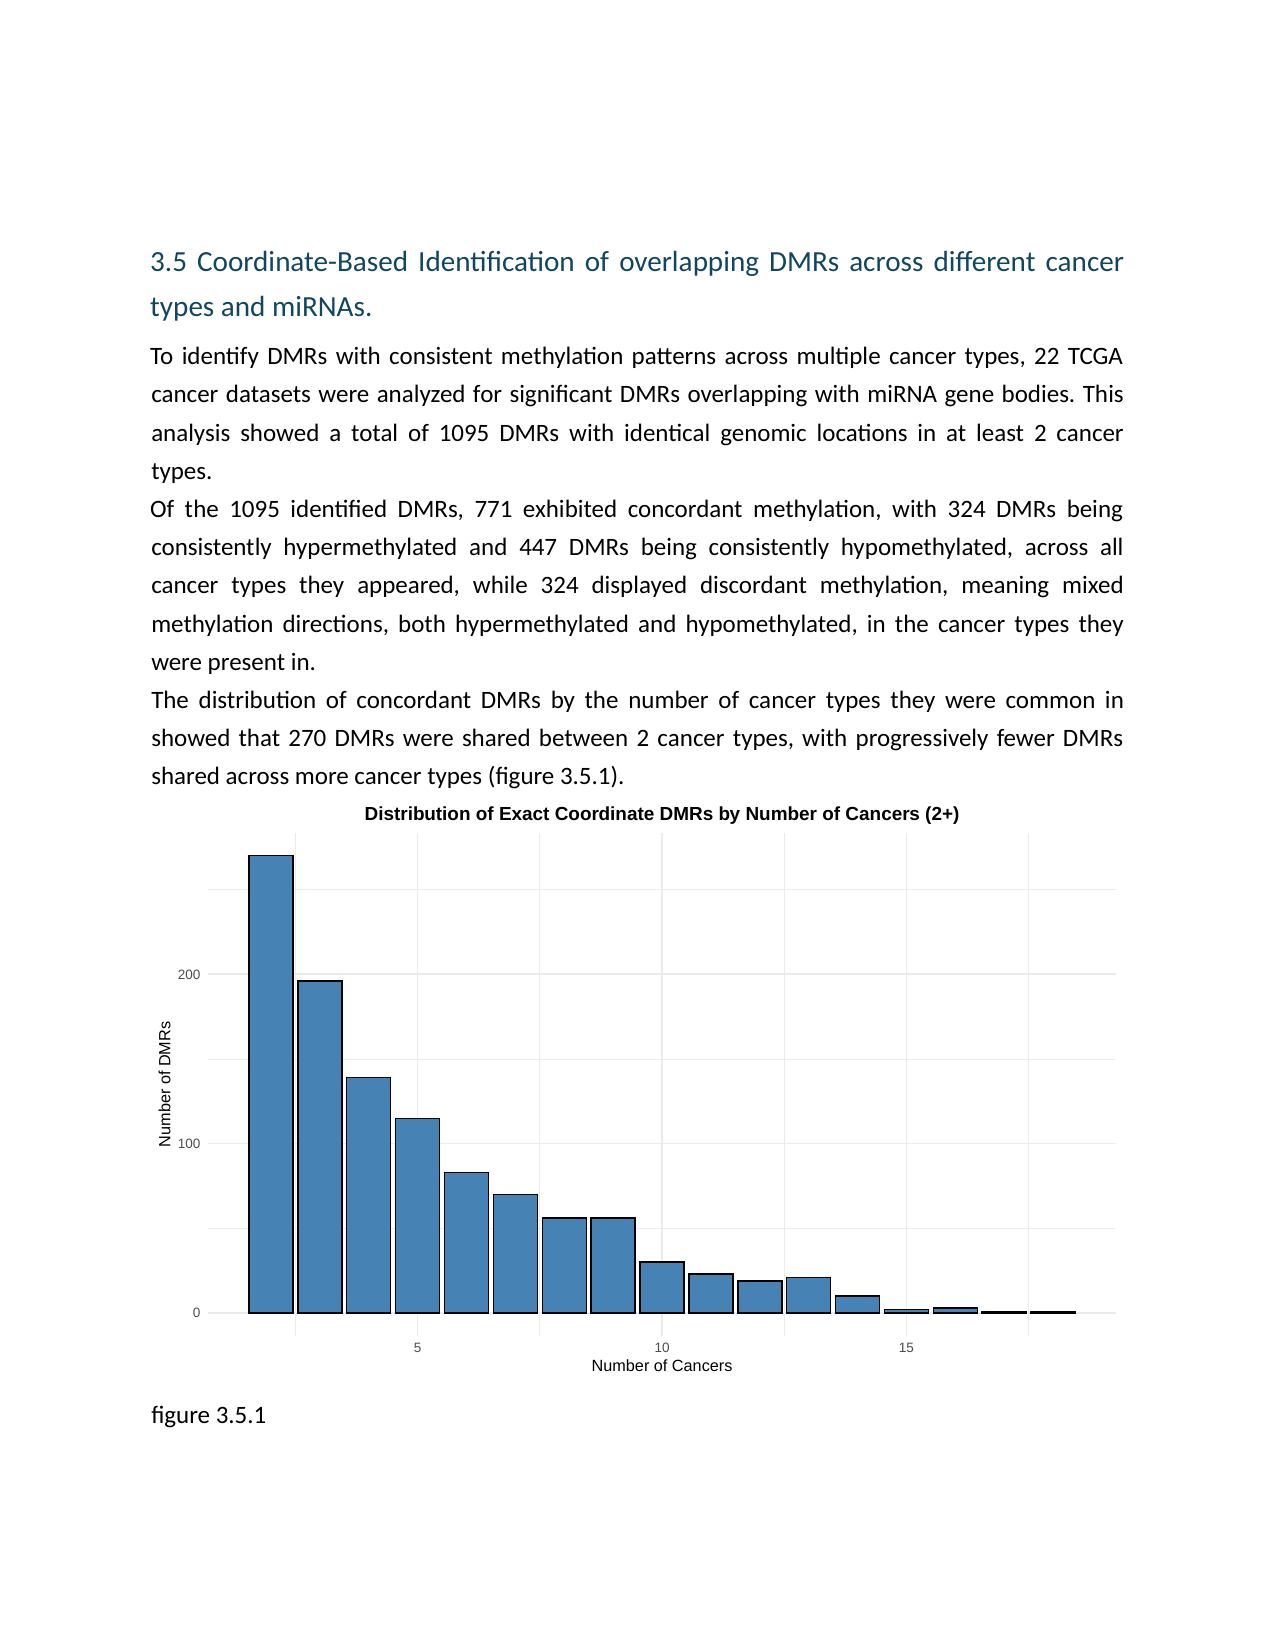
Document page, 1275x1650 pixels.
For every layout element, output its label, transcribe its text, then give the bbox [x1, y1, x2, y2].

text Of the 1095 identified DMRs, 771 exhibited concordant methylation, with 324 DMRs being consistently hypermethylated and 447 DMRs being consistently hypomethylated, across all cancer types they appeared, while 324 displayed discordant methylation, meaning mixed methylation directions, both hypermethylated and hypomethylated, in the cancer types they were present in. [150, 493, 1125, 676]
text figure 3.5.1 [151, 799, 1125, 1429]
text The distribution of concordant DMRs by the number of cancer types they were common in showed that 270 DMRs were shared between 2 cancer types, with progressively fewer DMRs shared across more cancer types (figure 3.5.1). [151, 684, 1125, 791]
subtitle 3.5 Coordinate-Based Identification of overlapping DMRs across different cancer types and miRNAs. [150, 243, 1125, 323]
text To identify DMRs with consistent methylation patterns across multiple cancer types, 22 TCGA cancer datasets were analyzed for significant DMRs overlapping with miRNA gene bodies. This analysis showed a total of 1095 DMRs with identical genomic locations in at least 2 cancer types. [150, 341, 1125, 485]
